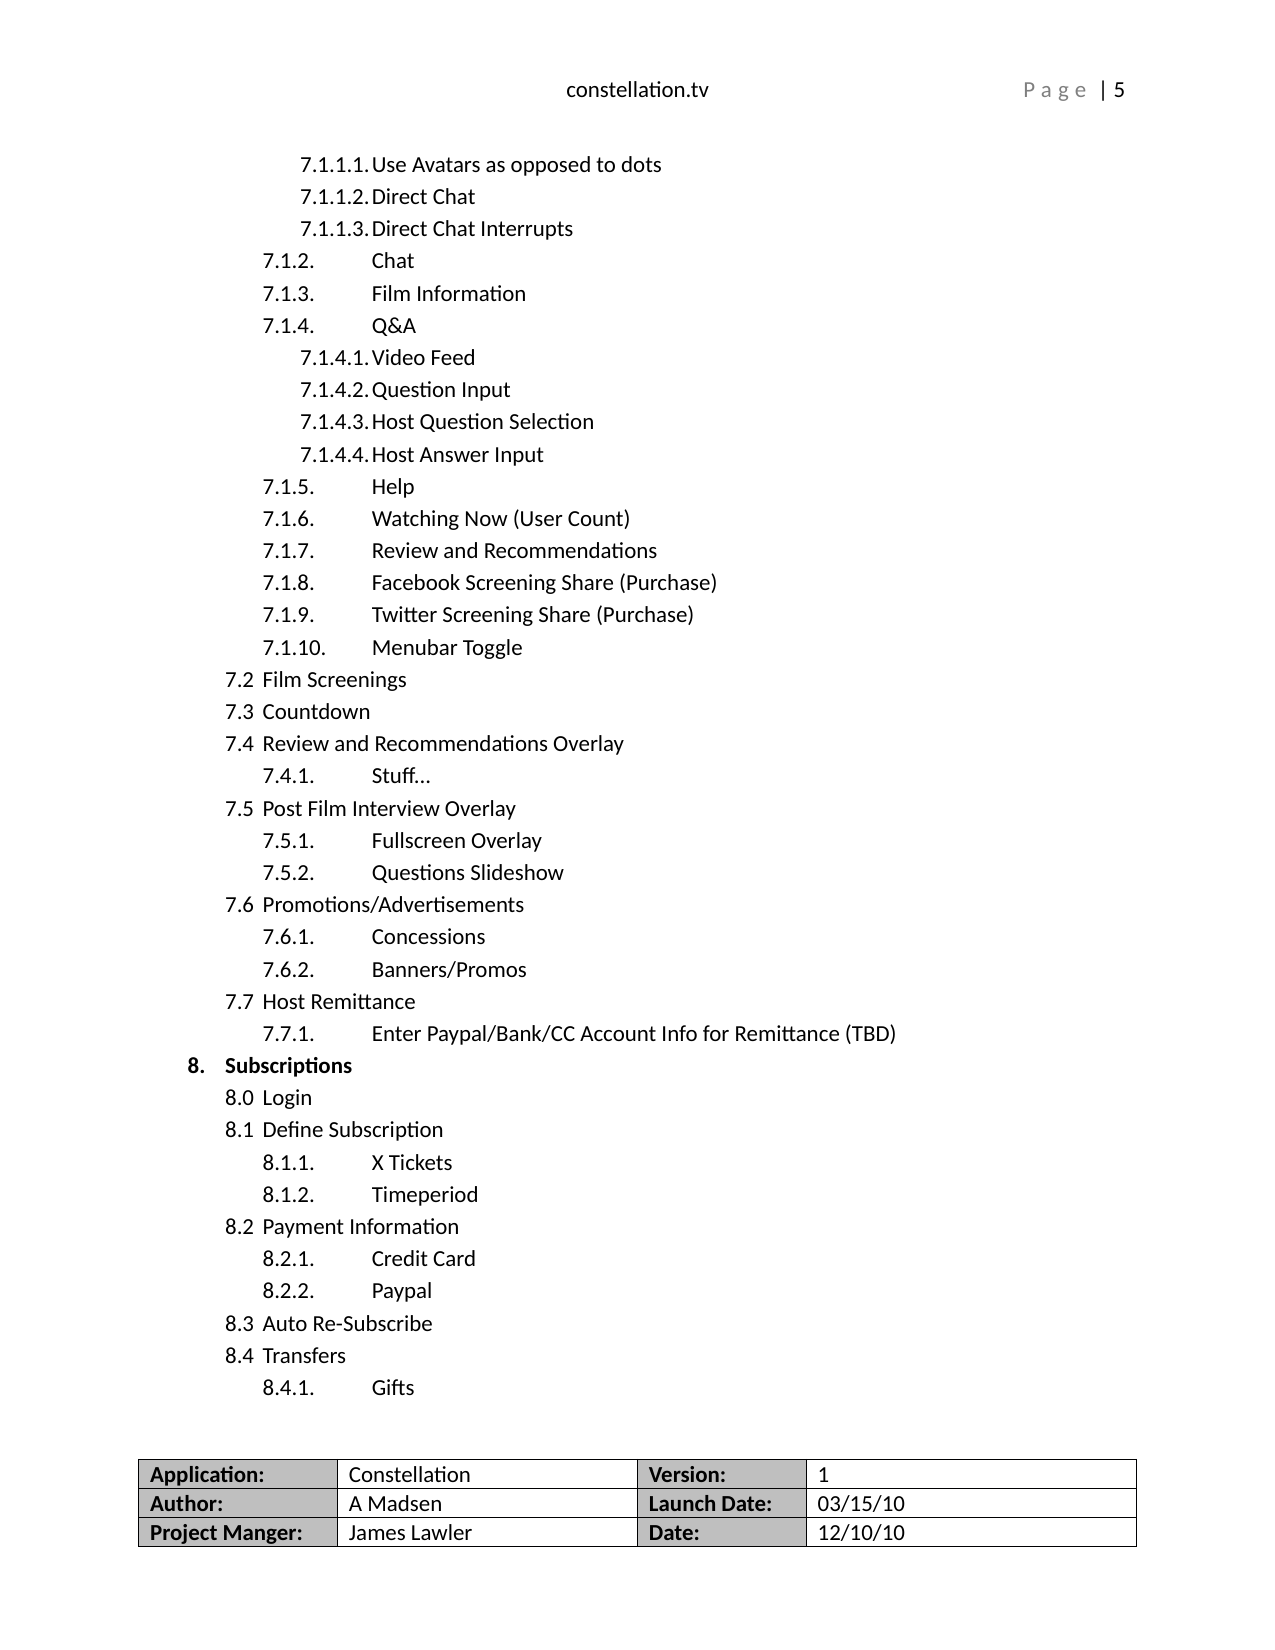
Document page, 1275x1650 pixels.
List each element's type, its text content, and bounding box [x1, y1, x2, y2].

list Film Information [262, 279, 1125, 307]
list Paypal [262, 1277, 1125, 1304]
list Help [262, 472, 1125, 500]
list Question Input [300, 375, 1125, 403]
list Countdown [225, 697, 1125, 725]
list Direct Chat [300, 182, 1125, 210]
list Credit Card [262, 1244, 1125, 1272]
list Review and Recommendations Overlay [225, 729, 1125, 757]
list Timeperiod [262, 1180, 1125, 1208]
list Subscriptions [187, 1051, 1125, 1079]
list Auto Re-Subscribe [225, 1309, 1125, 1337]
list Twitter Screening Share (Purchase) [262, 601, 1125, 629]
list Film Screenings [225, 665, 1125, 693]
list Post Film Interview Overlay [225, 794, 1125, 822]
list Menubar Toggle [262, 633, 1125, 661]
list Concessions [262, 922, 1125, 951]
list Transfers [225, 1341, 1125, 1369]
list Facebook Screening Share (Purchase) [262, 568, 1125, 596]
list Stuff... [262, 762, 1125, 789]
list Video Feed [300, 343, 1125, 371]
list Fullscreen Overlay [262, 826, 1125, 854]
list Enter Paypal/Bank/CC Account Info for Remittance (TBD) [262, 1019, 1125, 1047]
list Gifts [262, 1373, 1125, 1401]
list Payment Information [225, 1212, 1125, 1240]
list X Tickets [262, 1148, 1125, 1176]
list Define Subscription [225, 1116, 1125, 1144]
list Review and Recommendations [262, 536, 1125, 564]
list Q&A [262, 311, 1125, 339]
list Host Answer Input [300, 440, 1125, 468]
list Use Avatars as opposed to dots [300, 150, 1125, 178]
list Banners/Promos [262, 955, 1125, 983]
list Questions Slideshow [262, 858, 1125, 886]
list Host Remittance [225, 987, 1125, 1015]
list Host Question Selection [300, 407, 1125, 436]
list Watching Now (User Count) [262, 504, 1125, 532]
list Login [225, 1083, 1125, 1111]
list Direct Chat Interrupts [300, 214, 1125, 242]
list Chat [262, 247, 1125, 274]
list Promotions/Advertisements [225, 890, 1125, 918]
